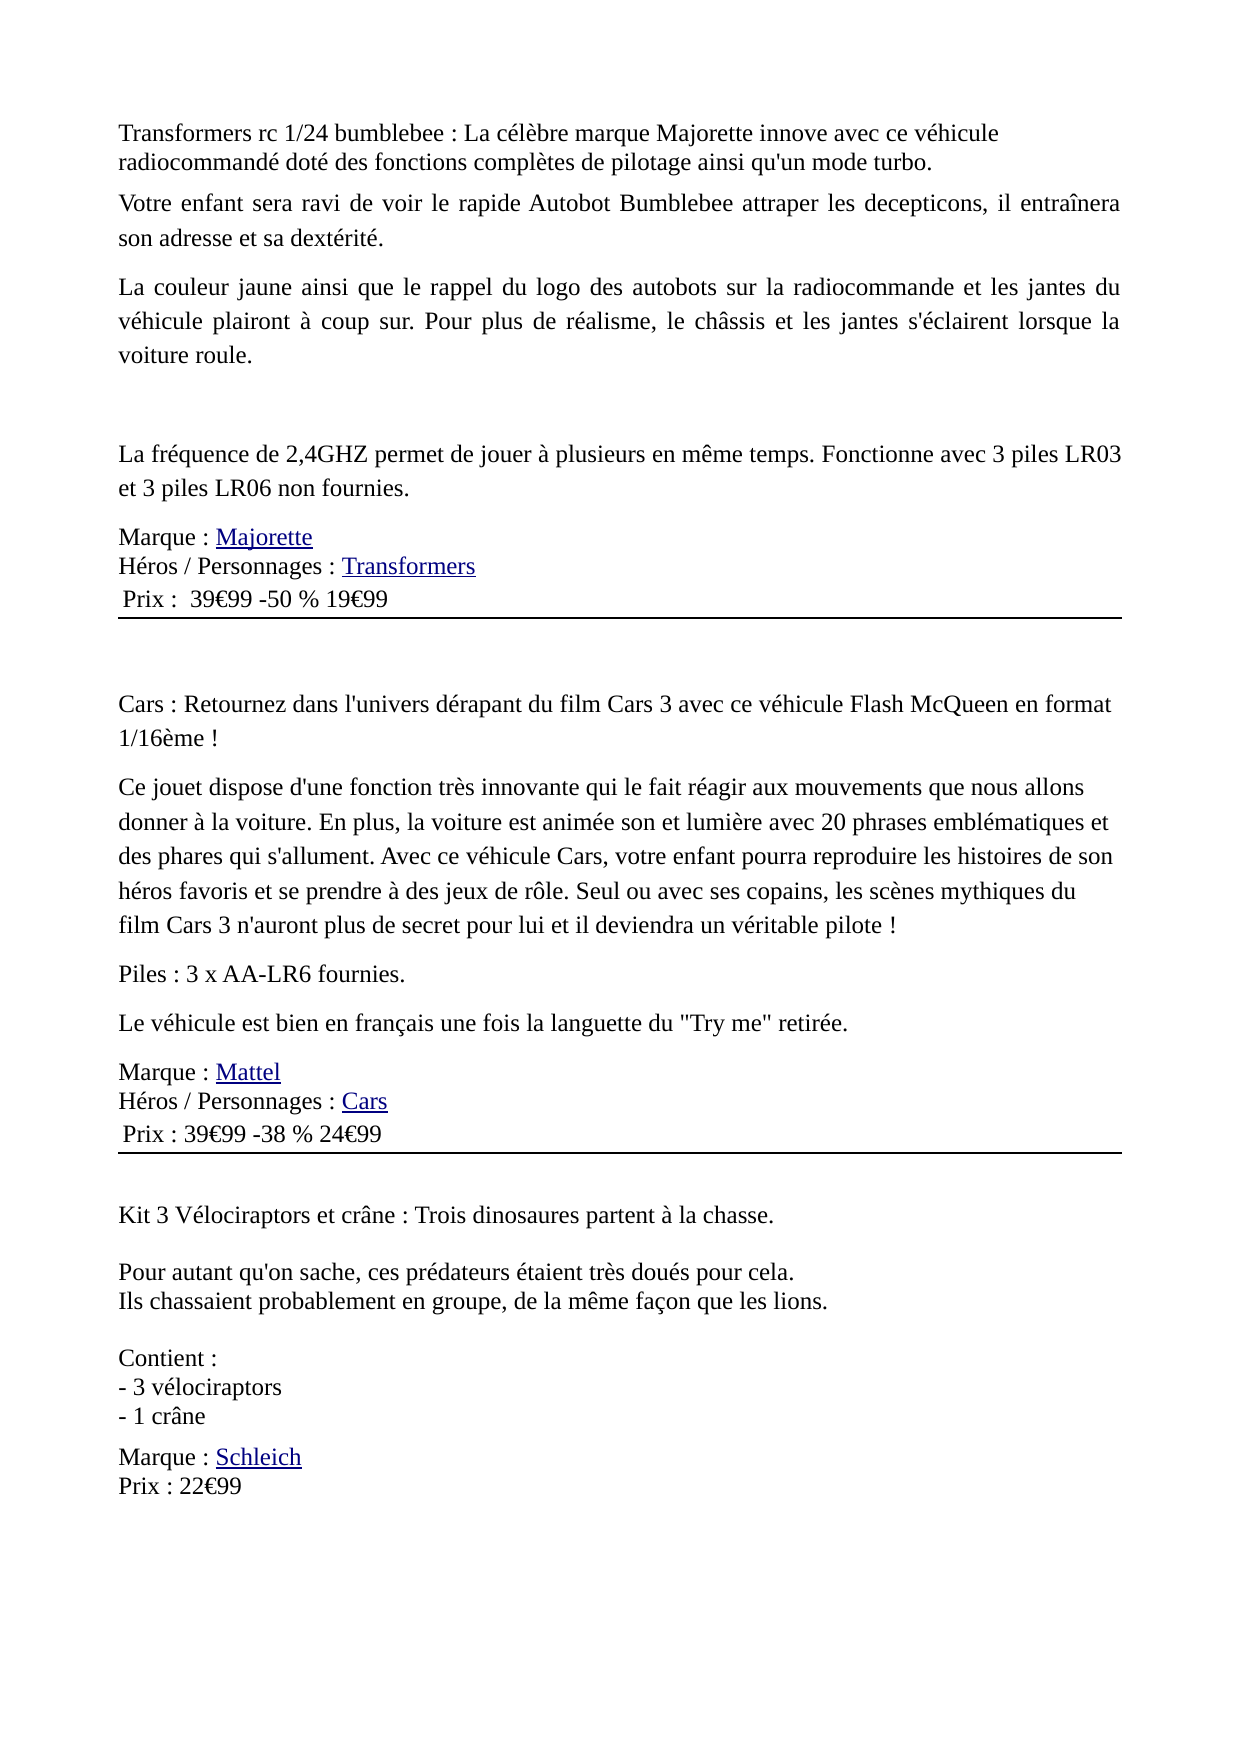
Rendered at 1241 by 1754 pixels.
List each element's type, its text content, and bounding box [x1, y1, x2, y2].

text Marque : Mattel [118, 1057, 1122, 1086]
text Marque : Majorette [118, 522, 1122, 551]
text Ce jouet dispose d'une fonction très innovante qui le fait réagir aux mouvements que nous allons donner à la voiture. En plus, la voiture est animée son et lumière avec 20 phrases emblématiques et des phares qui s'allument. Avec ce véhicule Cars, votre enfant pourra reproduire les histoires de son héros favoris et se prendre à des jeux de rôle. Seul ou avec ses copains, les scènes mythiques du film Cars 3 n'auront plus de secret pour lui et il deviendra un véritable pilote ! [118, 772, 1122, 939]
text Prix : 39€99 -38 % 24€99 [118, 1115, 1122, 1152]
text Héros / Personnages : Transformers [118, 551, 1122, 580]
subtitle Transformers rc 1/24 bumblebee : La célèbre marque Majorette innove avec ce véhicule radiocommandé doté des fonctions complètes de pilotage ainsi qu'un mode turbo. [118, 118, 1122, 176]
text La couleur jaune ainsi que le rappel du logo des autobots sur la radiocommande et les jantes du véhicule plairont à coup sur. Pour plus de réalisme, le châssis et les jantes s'éclairent lorsque la voiture roule. [118, 272, 1122, 369]
text La fréquence de 2,4GHZ permet de jouer à plusieurs en même temps. Fonctionne avec 3 piles LR03 et 3 piles LR06 non fournies. [118, 439, 1122, 502]
text Le véhicule est bien en français une fois la languette du "Try me" retirée. [118, 1008, 1122, 1037]
text Votre enfant sera ravi de voir le rapide Autobot Bumblebee attraper les decepticons, il entraînera son adresse et sa dextérité. [118, 188, 1122, 251]
text Prix : 22€99 [118, 1471, 1122, 1500]
text Prix : 39€99 -50 % 19€99 [118, 580, 1122, 617]
text Marque : Schleich [118, 1442, 1122, 1471]
text Héros / Personnages : Cars [118, 1086, 1122, 1115]
text Piles : 3 x AA-LR6 fournies. [118, 959, 1122, 988]
text Cars : Retournez dans l'univers dérapant du film Cars 3 avec ce véhicule Flash McQueen en format 1/16ème ! [118, 689, 1122, 752]
subtitle Kit 3 Vélociraptors et crâne : Trois dinosaures partent à la chasse. Pour autant qu'on sache, ces prédateurs étaient très doués pour cela. Ils chassaient probablement en groupe, de la même façon que les lions. Contient : - 3 vélociraptors - 1 crâne [118, 1200, 1122, 1430]
